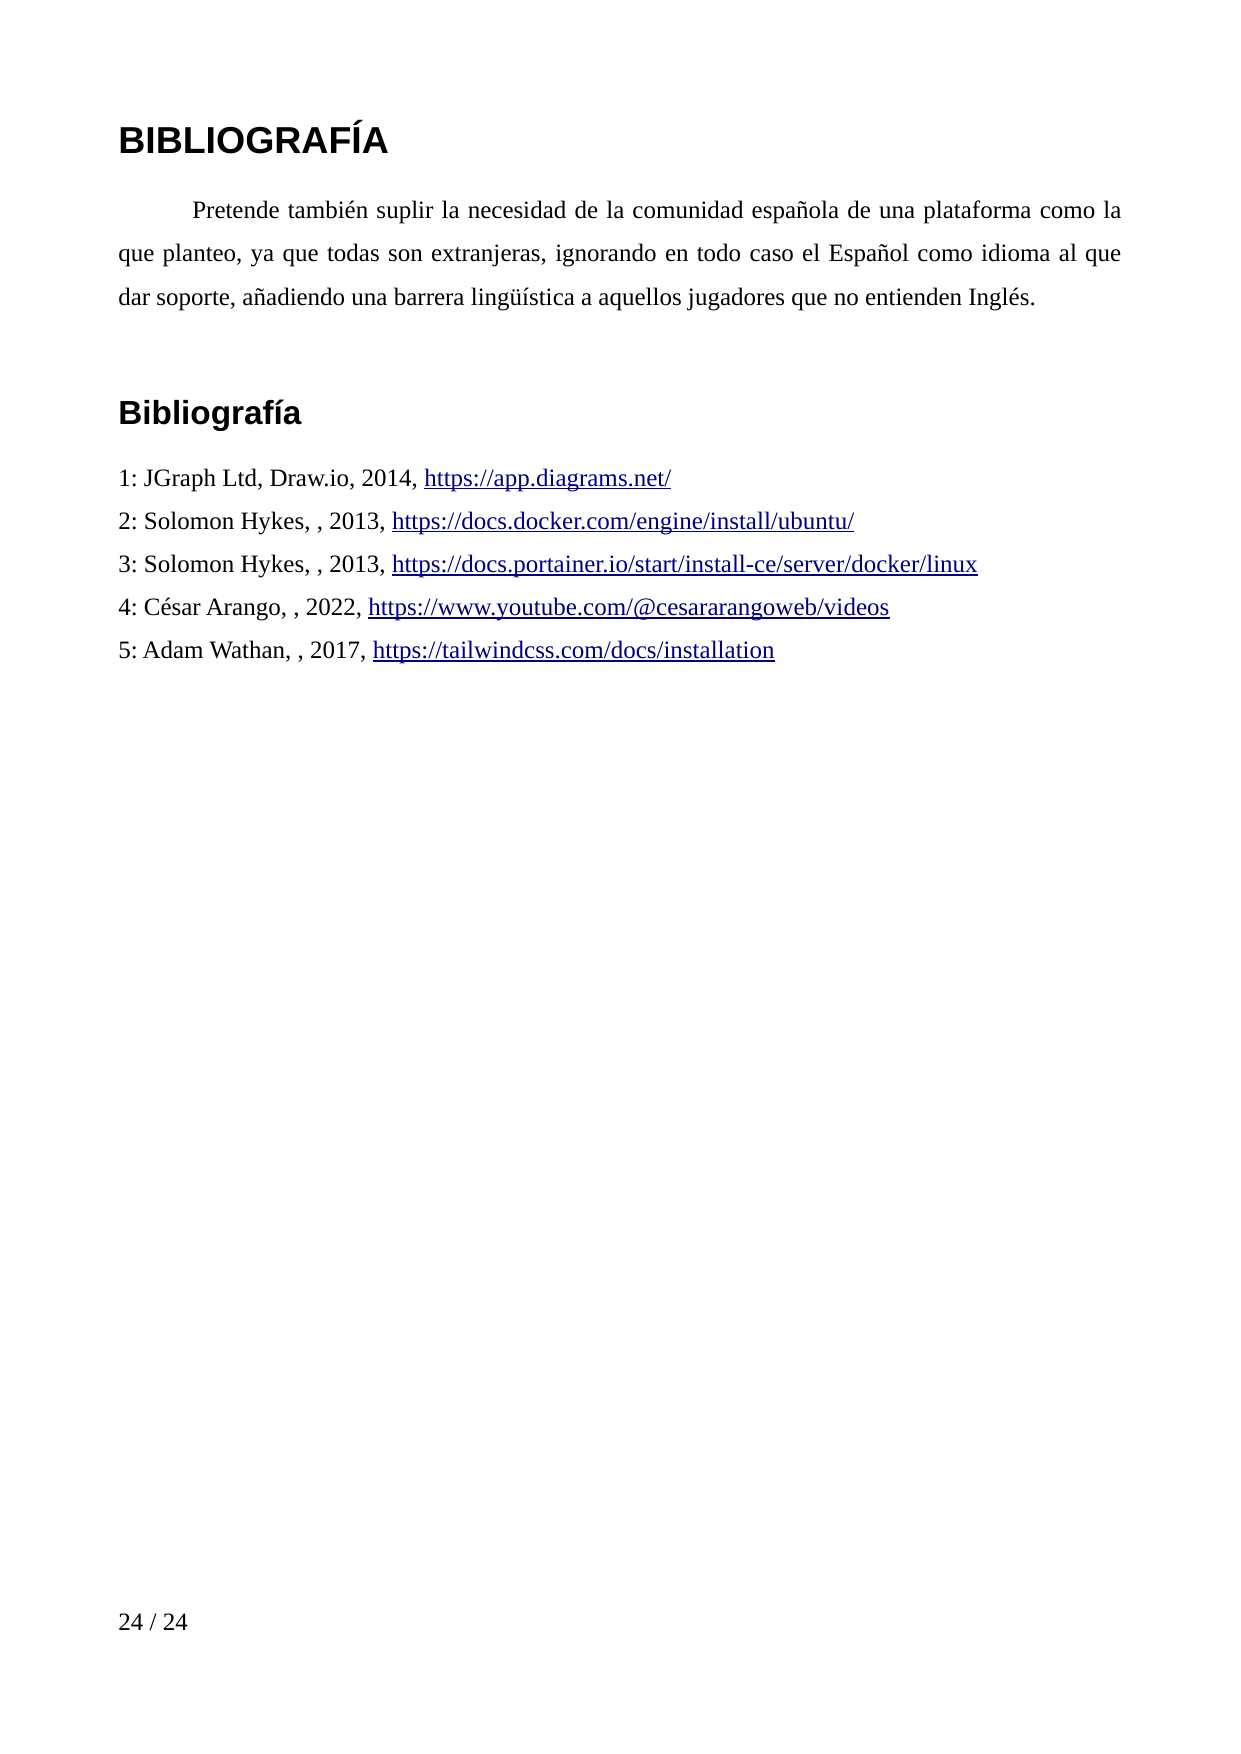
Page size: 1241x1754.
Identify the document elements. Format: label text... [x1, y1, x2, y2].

text 3: Solomon Hykes, , 2013, https://docs.portainer.io/start/install-ce/server/docker/linux [118, 549, 1122, 578]
text 4: César Arango, , 2022, https://www.youtube.com/@cesararangoweb/videos [118, 592, 1122, 621]
text 2: Solomon Hykes, , 2013, https://docs.docker.com/engine/install/ubuntu/ [118, 506, 1122, 535]
subtitle Bibliografía [118, 393, 1122, 431]
text 5: Adam Wathan, , 2017, https://tailwindcss.com/docs/installation [118, 635, 1122, 664]
text 1: JGraph Ltd, Draw.io, 2014, https://app.diagrams.net/ [118, 463, 1122, 492]
text Pretende también suplir la necesidad de la comunidad española de una plataforma como la que planteo, ya que todas son extranjeras, ignorando en todo caso el Español como idioma al que dar soporte, añadiendo una barrera lingüística a aquellos jugadores que no entienden Inglés. [118, 195, 1122, 310]
subtitle BIBLIOGRAFÍA [118, 118, 1122, 161]
